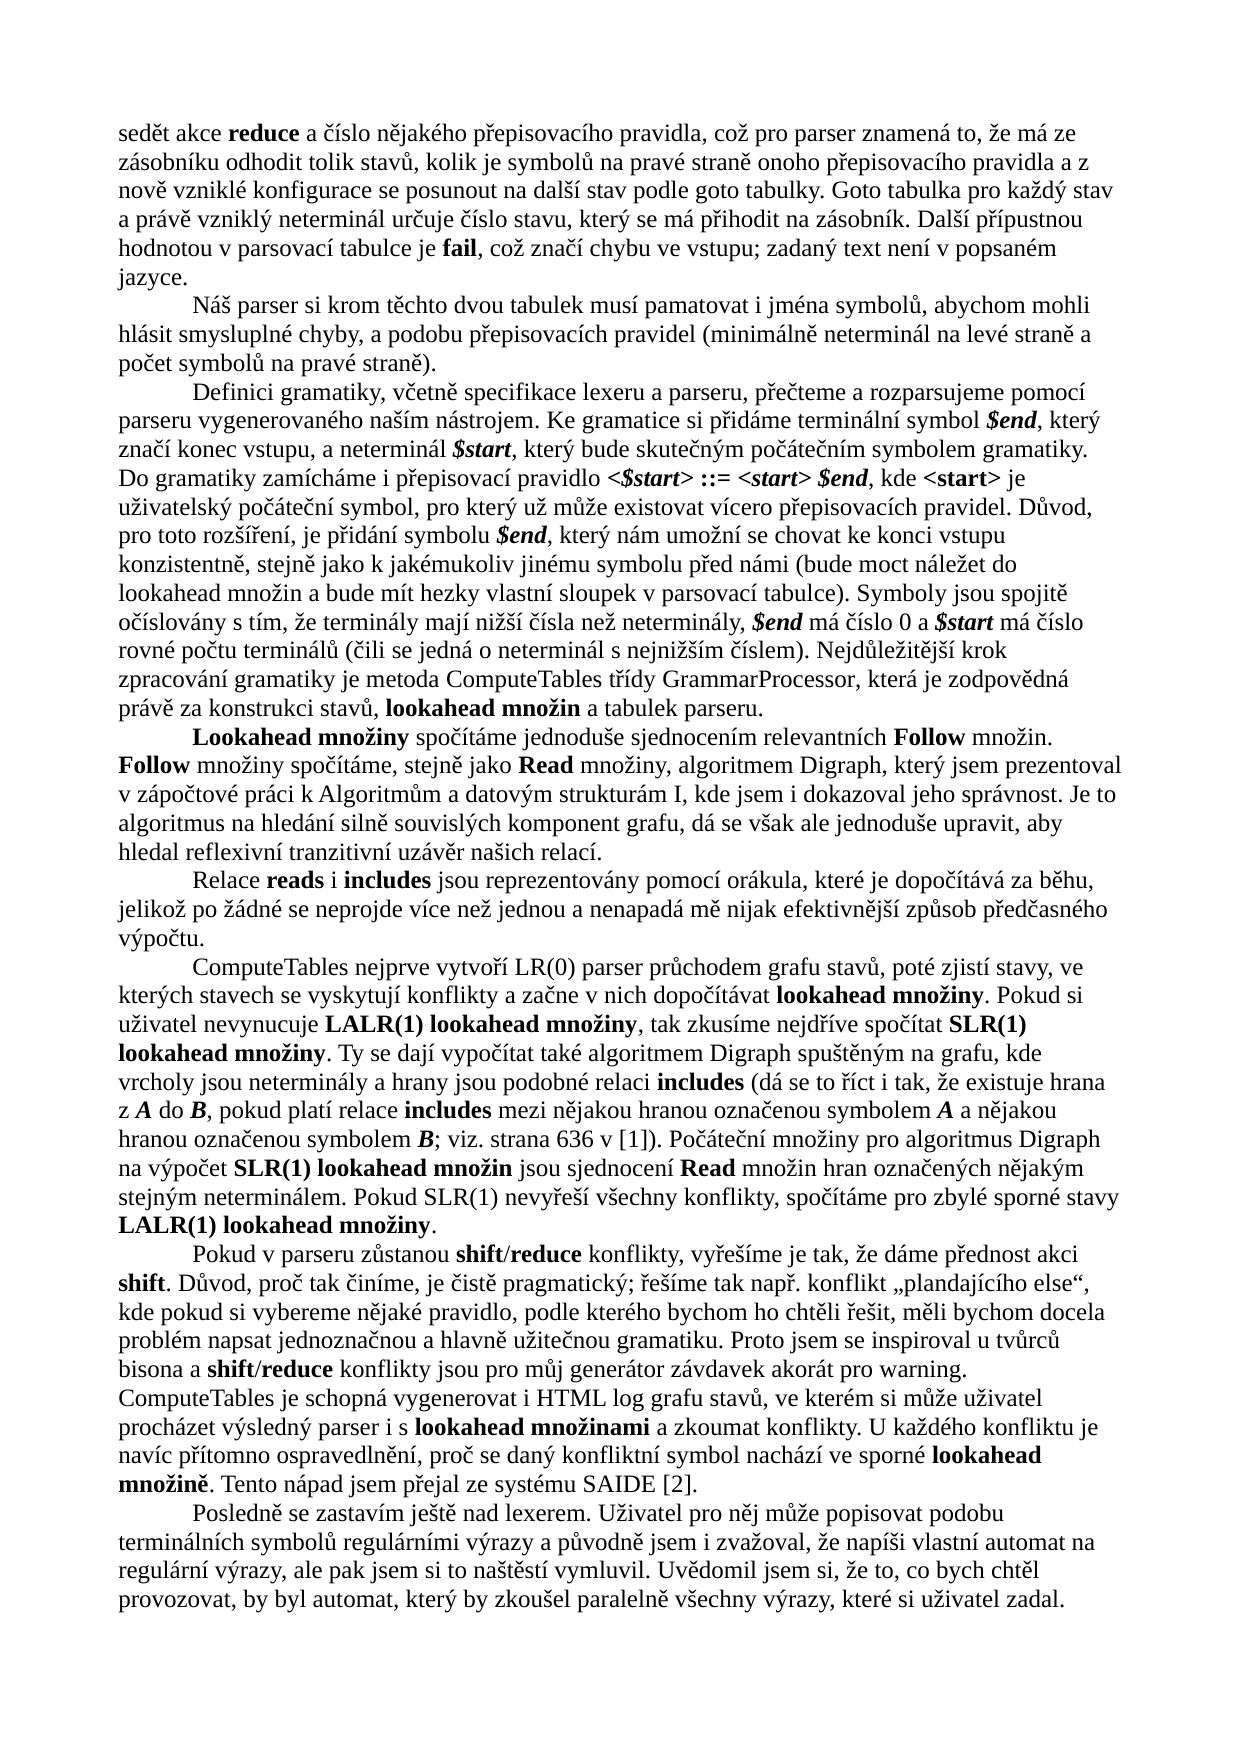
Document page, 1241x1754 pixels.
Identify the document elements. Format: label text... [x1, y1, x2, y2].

text Relace reads i includes jsou reprezentovány pomocí orákula, které je dopočítává za běhu, jelikož po žádné se neprojde více než jednou a nenapadá mě nijak efektivnější způsob předčasného výpočtu. [118, 866, 1122, 952]
text Posledně se zastavím ještě nad lexerem. Uživatel pro něj může popisovat podobu terminálních symbolů regulárními výrazy a původně jsem i zvažoval, že napíši vlastní automat na regulární výrazy, ale pak jsem si to naštěstí vymluvil. Uvědomil jsem si, že to, co bych chtěl provozovat, by byl automat, který by zkoušel paralelně všechny výrazy, které si uživatel zadal. [118, 1498, 1122, 1613]
text Pokud v parseru zůstanou shift/reduce konflikty, vyřešíme je tak, že dáme přednost akci shift. Důvod, proč tak činíme, je čistě pragmatický; řešíme tak např. konflikt „plandajícího else“, kde pokud si vybereme nějaké pravidlo, podle kterého bychom ho chtěli řešit, měli bychom docela problém napsat jednoznačnou a hlavně užitečnou gramatiku. Proto jsem se inspiroval u tvůrců bisona a shift/reduce konflikty jsou pro můj generátor závdavek akorát pro warning. ComputeTables je schopná vygenerovat i HTML log grafu stavů, ve kterém si může uživatel procházet výsledný parser i s lookahead množinami a zkoumat konflikty. U každého konfliktu je navíc přítomno ospravedlnění, proč se daný konfliktní symbol nachází ve sporné lookahead množině. Tento nápad jsem přejal ze systému SAIDE [2]. [118, 1239, 1122, 1498]
text Definici gramatiky, včetně specifikace lexeru a parseru, přečteme a rozparsujeme pomocí parseru vygenerovaného naším nástrojem. Ke gramatice si přidáme terminální symbol $end, který značí konec vstupu, a neterminál $start, který bude skutečným počátečním symbolem gramatiky. Do gramatiky zamícháme i přepisovací pravidlo <$start> ::= <start> $end, kde <start> je uživatelský počáteční symbol, pro který už může existovat vícero přepisovacích pravidel. Důvod, pro toto rozšíření, je přidání symbolu $end, který nám umožní se chovat ke konci vstupu konzistentně, stejně jako k jakémukoliv jinému symbolu před námi (bude moct náležet do lookahead množin a bude mít hezky vlastní sloupek v parsovací tabulce). Symboly jsou spojitě očíslovány s tím, že terminály mají nižší čísla než neterminály, $end má číslo 0 a $start má číslo rovné počtu terminálů (čili se jedná o neterminál s nejnižším číslem). Nejdůležitější krok zpracování gramatiky je metoda ComputeTables třídy GrammarProcessor, která je zodpovědná právě za konstrukci stavů, lookahead množin a tabulek parseru. [118, 377, 1122, 722]
text Náš parser si krom těchto dvou tabulek musí pamatovat i jména symbolů, abychom mohli hlásit smysluplné chyby, a podobu přepisovacích pravidel (minimálně neterminál na levé straně a počet symbolů na pravé straně). [118, 291, 1122, 377]
text ComputeTables nejprve vytvoří LR(0) parser průchodem grafu stavů, poté zjistí stavy, ve kterých stavech se vyskytují konflikty a začne v nich dopočítávat lookahead množiny. Pokud si uživatel nevynucuje LALR(1) lookahead množiny, tak zkusíme nejdříve spočítat SLR(1) lookahead množiny. Ty se dají vypočítat také algoritmem Digraph spuštěným na grafu, kde vrcholy jsou neterminály a hrany jsou podobné relaci includes (dá se to říct i tak, že existuje hrana z A do B, pokud platí relace includes mezi nějakou hranou označenou symbolem A a nějakou hranou označenou symbolem B; viz. strana 636 v [1]). Počáteční množiny pro algoritmus Digraph na výpočet SLR(1) lookahead množin jsou sjednocení Read množin hran označených nějakým stejným neterminálem. Pokud SLR(1) nevyřeší všechny konflikty, spočítáme pro zbylé sporné stavy LALR(1) lookahead množiny. [118, 952, 1122, 1239]
text Lookahead množiny spočítáme jednoduše sjednocením relevantních Follow množin. Follow množiny spočítáme, stejně jako Read množiny, algoritmem Digraph, který jsem prezentoval v zápočtové práci k Algoritmům a datovým strukturám I, kde jsem i dokazoval jeho správnost. Je to algoritmus na hledání silně souvislých komponent grafu, dá se však ale jednoduše upravit, aby hledal reflexivní tranzitivní uzávěr našich relací. [118, 722, 1122, 866]
text sedět akce reduce a číslo nějakého přepisovacího pravidla, což pro parser znamená to, že má ze zásobníku odhodit tolik stavů, kolik je symbolů na pravé straně onoho přepisovacího pravidla a z nově vzniklé konfigurace se posunout na další stav podle goto tabulky. Goto tabulka pro každý stav a právě vzniklý neterminál určuje číslo stavu, který se má přihodit na zásobník. Další přípustnou hodnotou v parsovací tabulce je fail, což značí chybu ve vstupu; zadaný text není v popsaném jazyce. [118, 118, 1122, 291]
